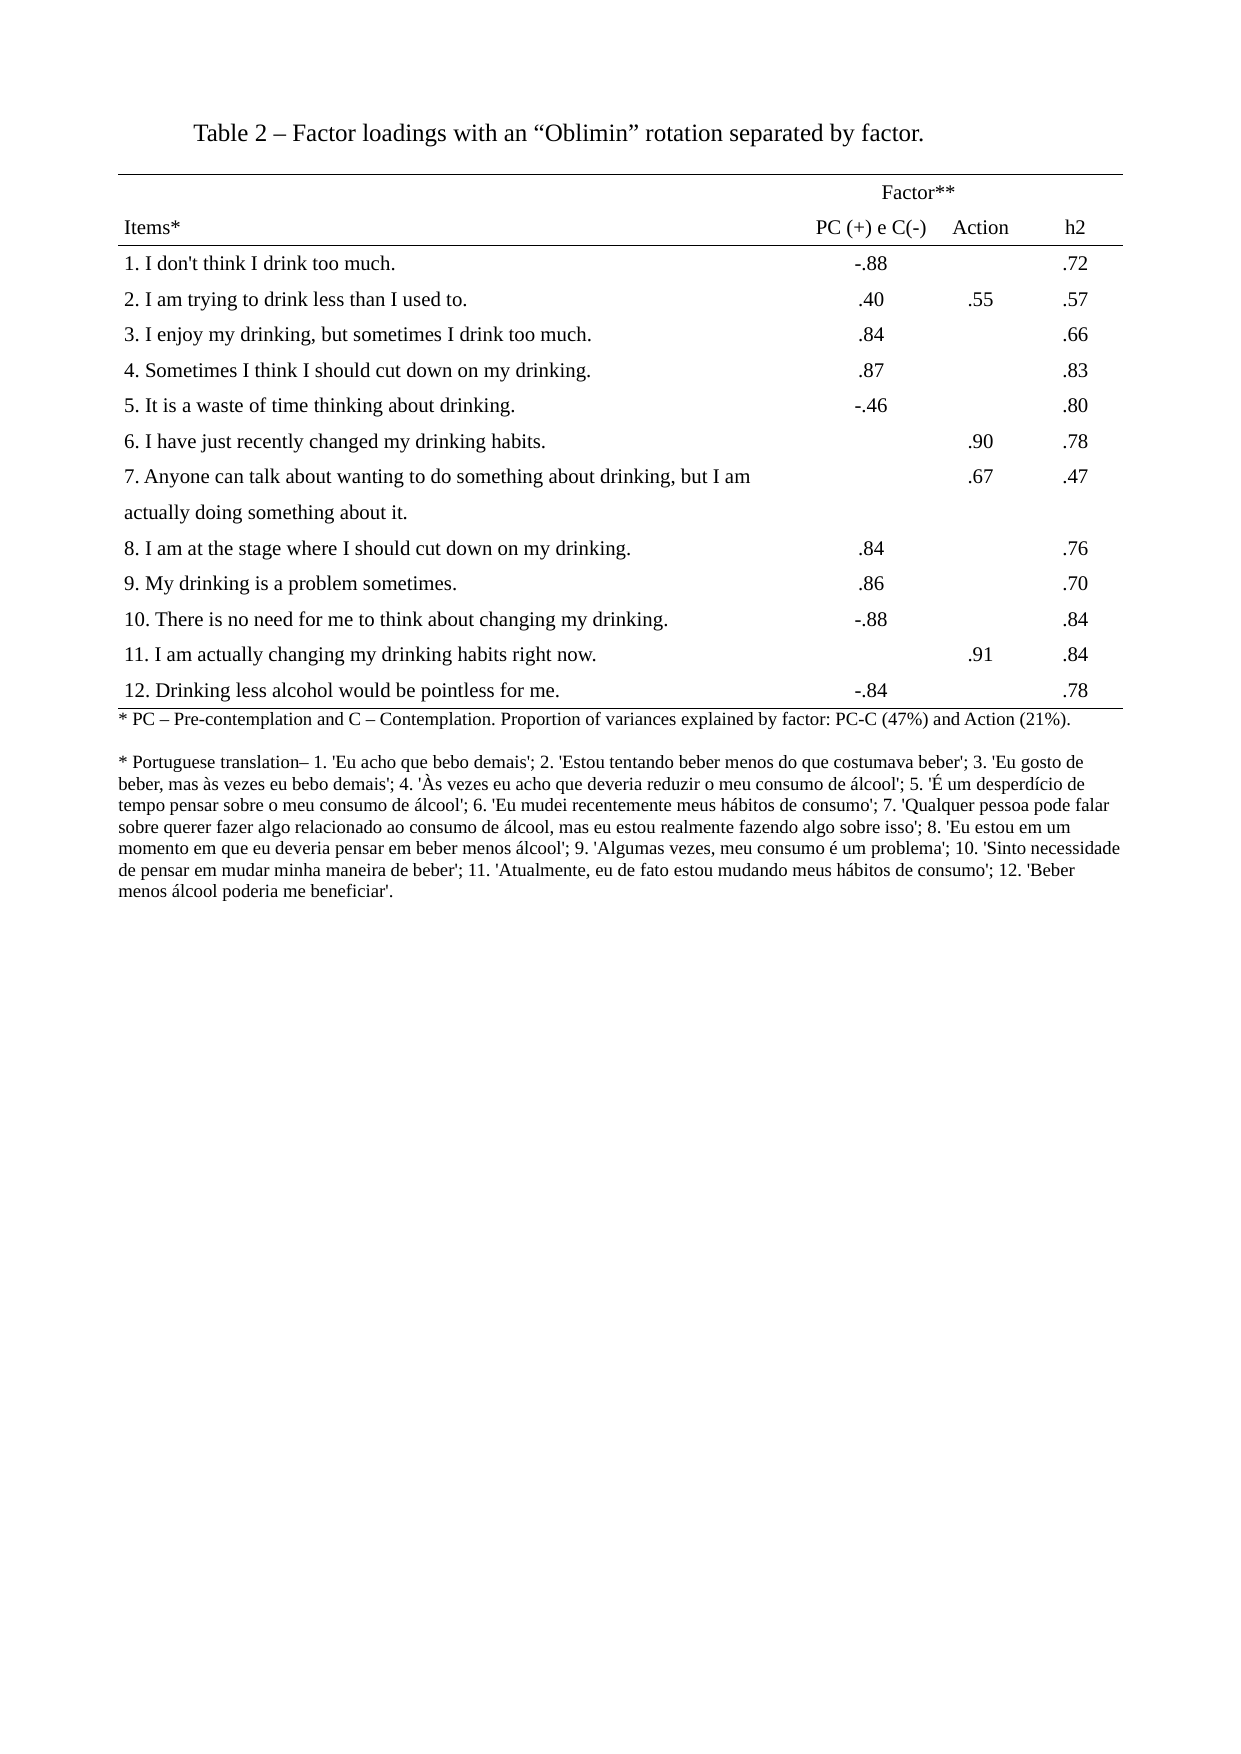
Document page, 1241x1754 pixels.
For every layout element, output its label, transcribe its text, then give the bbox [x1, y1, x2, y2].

table_cell -.88 [809, 601, 933, 636]
table_cell .47 [1028, 458, 1122, 530]
table_cell .67 [933, 458, 1028, 530]
table_cell [933, 565, 1028, 601]
table_cell Action [933, 210, 1028, 245]
table_cell .83 [1028, 352, 1122, 387]
table_cell .84 [809, 530, 933, 565]
table_cell 7. Anyone can talk about wanting to do something about drinking, but I am actually doing something about it. [118, 458, 809, 530]
table_cell .87 [809, 352, 933, 387]
table_cell Items* [118, 210, 809, 245]
table_cell .57 [1028, 281, 1122, 316]
table_cell [933, 387, 1028, 423]
table_cell 5. It is a waste of time thinking about drinking. [118, 387, 809, 423]
table_cell 11. I am actually changing my drinking habits right now. [118, 636, 809, 672]
table_cell .70 [1028, 565, 1122, 601]
table_cell .78 [1028, 423, 1122, 458]
table_cell [933, 601, 1028, 636]
table_header [118, 175, 809, 209]
table_cell [809, 458, 933, 530]
table_cell .40 [809, 281, 933, 316]
table_cell .86 [809, 565, 933, 601]
table_cell 9. My drinking is a problem sometimes. [118, 565, 809, 601]
table_cell 4. Sometimes I think I should cut down on my drinking. [118, 352, 809, 387]
text * PC – Pre-contemplation and C – Contemplation. Proportion of variances explained by factor: PC-C (47%) and Action (21%). [118, 709, 1122, 729]
table_cell .84 [1028, 636, 1122, 672]
table_cell 8. I am at the stage where I should cut down on my drinking. [118, 530, 809, 565]
table_cell 3. I enjoy my drinking, but sometimes I drink too much. [118, 316, 809, 352]
table_cell .78 [1028, 672, 1122, 707]
table_header Factor** [809, 175, 1028, 209]
table_cell -.88 [809, 246, 933, 281]
table_cell 6. I have just recently changed my drinking habits. [118, 423, 809, 458]
table_cell [933, 672, 1028, 707]
table_cell .76 [1028, 530, 1122, 565]
table_cell .91 [933, 636, 1028, 672]
table_cell .90 [933, 423, 1028, 458]
table_cell PC (+) e C(-) [809, 210, 933, 245]
table_header [1028, 175, 1122, 209]
table_cell .80 [1028, 387, 1122, 423]
table_cell -.46 [809, 387, 933, 423]
table_cell .84 [809, 316, 933, 352]
table_cell [809, 423, 933, 458]
table_cell [933, 530, 1028, 565]
table_cell h2 [1028, 210, 1122, 245]
table_cell [809, 636, 933, 672]
table_cell .55 [933, 281, 1028, 316]
text Table 2 – Factor loadings with an “Oblimin” rotation separated by factor. [118, 118, 1122, 147]
table_cell 12. Drinking less alcohol would be pointless for me. [118, 672, 809, 707]
table_cell [933, 352, 1028, 387]
table_cell .72 [1028, 246, 1122, 281]
table_cell 10. There is no need for me to think about changing my drinking. [118, 601, 809, 636]
table_cell [933, 316, 1028, 352]
table_cell .66 [1028, 316, 1122, 352]
table_cell .84 [1028, 601, 1122, 636]
table_cell -.84 [809, 672, 933, 707]
table_cell 2. I am trying to drink less than I used to. [118, 281, 809, 316]
text * Portuguese translation– 1. 'Eu acho que bebo demais'; 2. 'Estou tentando beber menos do que costumava beber'; 3. 'Eu gosto de beber, mas às vezes eu bebo demais'; 4. 'Às vezes eu acho que deveria reduzir o meu consumo de álcool'; 5. 'É um desperdício de tempo pensar sobre o meu consumo de álcool'; 6. 'Eu mudei recentemente meus hábitos de consumo'; 7. 'Qualquer pessoa pode falar sobre querer fazer algo relacionado ao consumo de álcool, mas eu estou realmente fazendo algo sobre isso'; 8. 'Eu estou em um momento em que eu deveria pensar em beber menos álcool'; 9. 'Algumas vezes, meu consumo é um problema'; 10. 'Sinto necessidade de pensar em mudar minha maneira de beber'; 11. 'Atualmente, eu de fato estou mudando meus hábitos de consumo'; 12. 'Beber menos álcool poderia me beneficiar'. [118, 751, 1122, 902]
table_cell [933, 246, 1028, 281]
table_cell 1. I don't think I drink too much. [118, 246, 809, 281]
